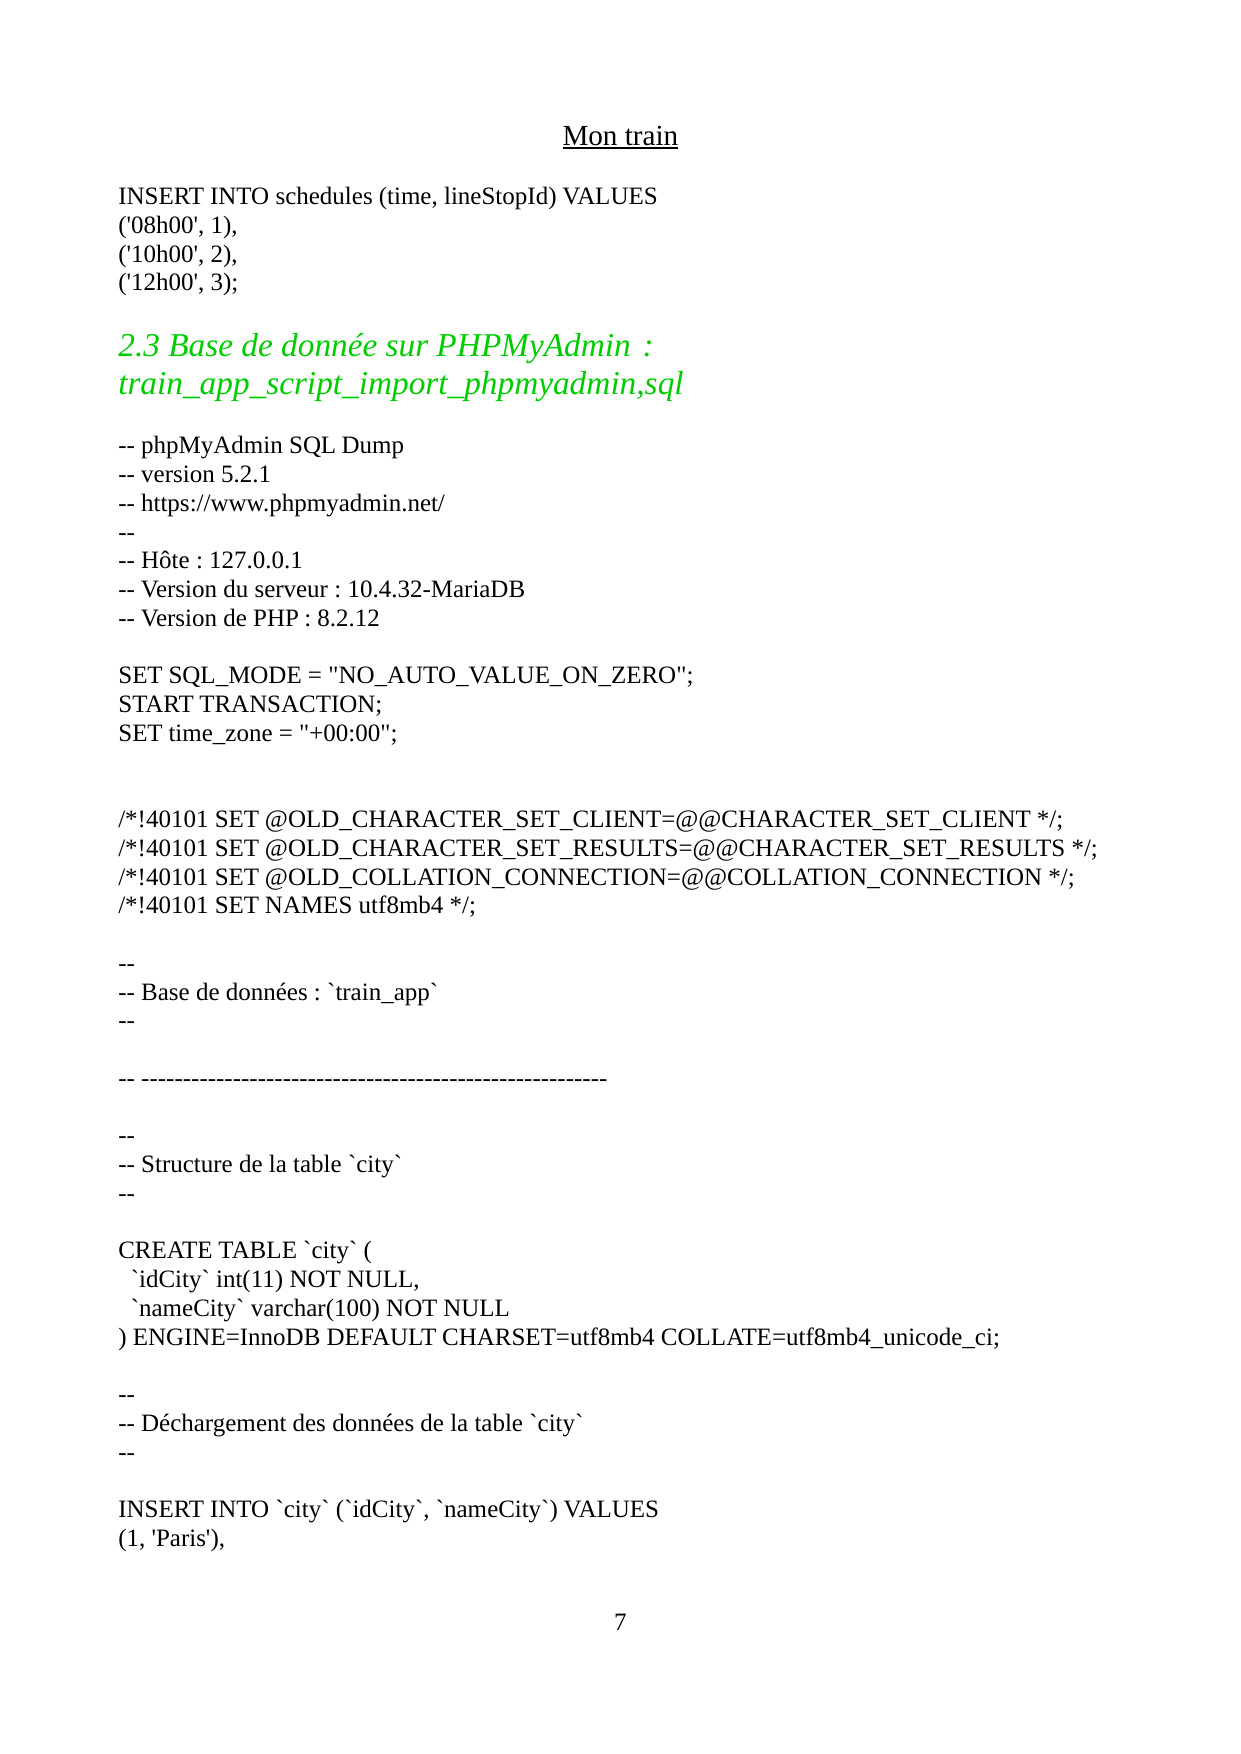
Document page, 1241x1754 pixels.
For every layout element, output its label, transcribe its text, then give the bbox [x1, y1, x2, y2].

text ) ENGINE=InnoDB DEFAULT CHARSET=utf8mb4 COLLATE=utf8mb4_unicode_ci; [118, 1322, 1122, 1350]
text -- [118, 1120, 1122, 1149]
text START TRANSACTION; [118, 689, 1122, 718]
text ('10h00', 2), [118, 239, 1122, 267]
text CREATE TABLE `city` ( [118, 1235, 1122, 1264]
text -- Structure de la table `city` [118, 1149, 1122, 1178]
text `nameCity` varchar(100) NOT NULL [118, 1293, 1122, 1322]
text ('12h00', 3); [118, 267, 1122, 296]
text -- Hôte : 127.0.0.1 [118, 545, 1122, 574]
text -- -------------------------------------------------------- [118, 1063, 1122, 1092]
text -- [118, 1379, 1122, 1408]
text -- [118, 1178, 1122, 1207]
text /*!40101 SET NAMES utf8mb4 */; [118, 890, 1122, 919]
text ('08h00', 1), [118, 210, 1122, 239]
text /*!40101 SET @OLD_CHARACTER_SET_CLIENT=@@CHARACTER_SET_CLIENT */; [118, 804, 1122, 833]
text -- Version du serveur : 10.4.32-MariaDB [118, 574, 1122, 603]
text /*!40101 SET @OLD_COLLATION_CONNECTION=@@COLLATION_CONNECTION */; [118, 862, 1122, 890]
text SET SQL_MODE = "NO_AUTO_VALUE_ON_ZERO"; [118, 660, 1122, 689]
text -- https://www.phpmyadmin.net/ [118, 488, 1122, 517]
text -- version 5.2.1 [118, 459, 1122, 488]
text INSERT INTO schedules (time, lineStopId) VALUES [118, 181, 1122, 210]
text INSERT INTO `city` (`idCity`, `nameCity`) VALUES [118, 1494, 1122, 1523]
text (1, 'Paris'), [118, 1523, 1122, 1552]
text SET time_zone = "+00:00"; [118, 718, 1122, 747]
text `idCity` int(11) NOT NULL, [118, 1264, 1122, 1293]
text -- [118, 1005, 1122, 1034]
text 2.3 Base de donnée sur PHPMyAdmin : train_app_script_import_phpmyadmin,sql [118, 325, 1122, 402]
text -- phpMyAdmin SQL Dump [118, 430, 1122, 459]
text -- [118, 1437, 1122, 1465]
text -- [118, 517, 1122, 545]
text -- Version de PHP : 8.2.12 [118, 603, 1122, 632]
text -- Base de données : `train_app` [118, 977, 1122, 1005]
text -- Déchargement des données de la table `city` [118, 1408, 1122, 1437]
text /*!40101 SET @OLD_CHARACTER_SET_RESULTS=@@CHARACTER_SET_RESULTS */; [118, 833, 1122, 862]
text -- [118, 948, 1122, 977]
